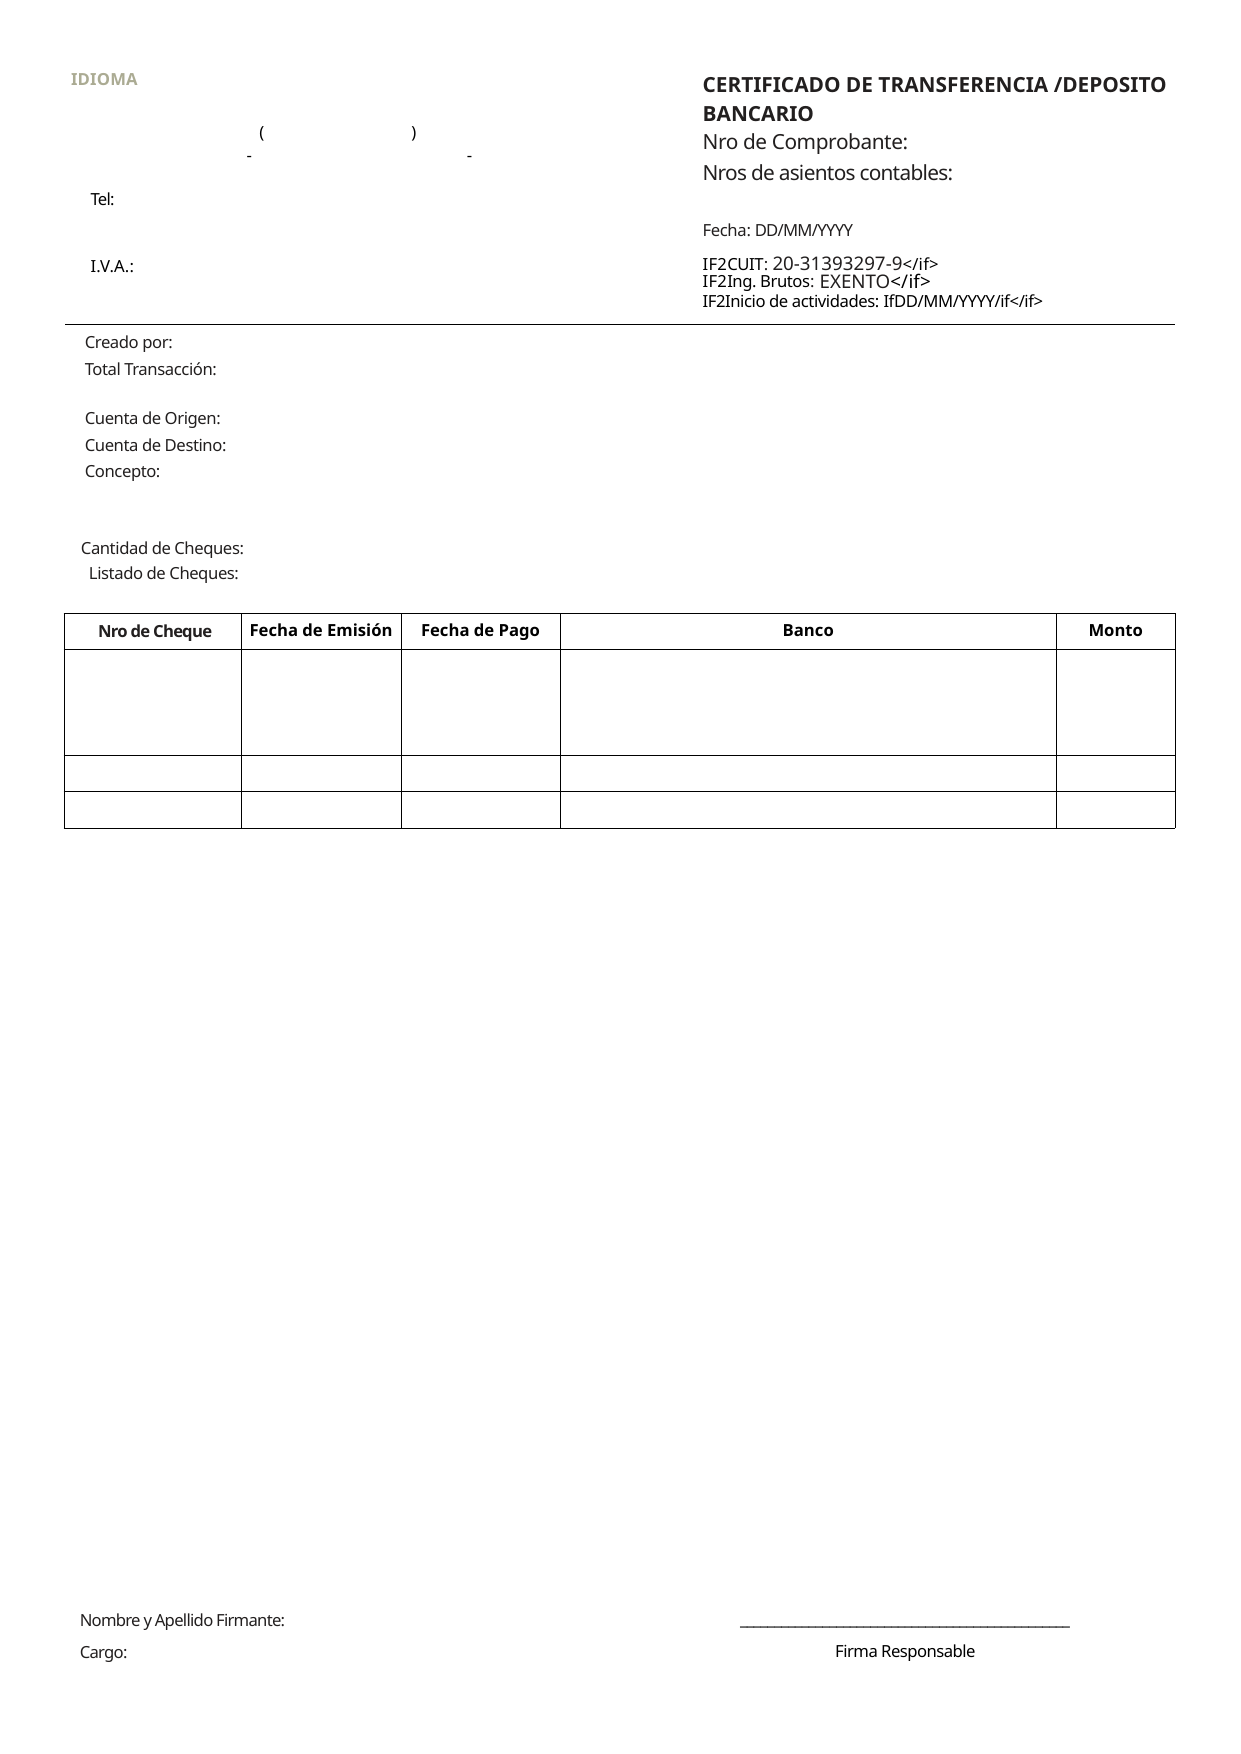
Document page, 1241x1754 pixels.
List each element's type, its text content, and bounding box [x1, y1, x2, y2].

table_cell [402, 792, 560, 828]
table_cell [1057, 650, 1175, 755]
table_cell <check.number> [65, 756, 241, 791]
table_cell <o.communication> [508, 458, 1175, 485]
table_cell Cuenta de Origen: [65, 405, 508, 431]
text </if> [19, 829, 1240, 853]
table_cell <o.journal_id.name> [508, 405, 1175, 431]
table_header Cantidad de Cheques: [65, 535, 508, 562]
table_header <len(o.check_ids)> [508, 535, 1175, 562]
table_cell [1057, 792, 1175, 828]
table_cell <check.amount> [1057, 756, 1175, 791]
table_header Fecha de Pago [402, 614, 560, 648]
table_cell <check.payment_date> [402, 756, 560, 791]
table_cell Concepto: [65, 458, 508, 485]
text <if test="o.check_ids"> [0, 510, 1240, 535]
table_cell Cuenta de Destino: [65, 431, 508, 458]
table_cell [561, 792, 1056, 828]
table_cell [242, 650, 401, 755]
table_cell </for> [65, 792, 241, 828]
table_cell Total Transacción: [65, 355, 508, 382]
table_header Fecha de Emisión [242, 614, 401, 648]
table_header <o.create_uid.name> [508, 328, 1175, 355]
table_cell <o.amount> [508, 355, 1175, 382]
table_cell Listado de Cheques: [65, 562, 1175, 584]
table_header Monto [1057, 614, 1175, 648]
table_cell <check.bank_id.name> [561, 756, 1056, 791]
table_header Creado por: [65, 328, 508, 355]
table_cell [65, 382, 1175, 404]
table_cell [242, 792, 401, 828]
table_cell [561, 650, 1056, 755]
table_cell <for each=" check in o.check_ids.sorted(key=lambda r:r.payment_date or r.issue_date)"> [65, 650, 241, 755]
table_cell <check.issue_date> [242, 756, 401, 791]
table_cell [402, 650, 560, 755]
table_header Banco [561, 614, 1056, 648]
table_header Nro de Cheque [65, 614, 241, 648]
table_cell <o.destination_journal_id.name> [508, 431, 1175, 458]
